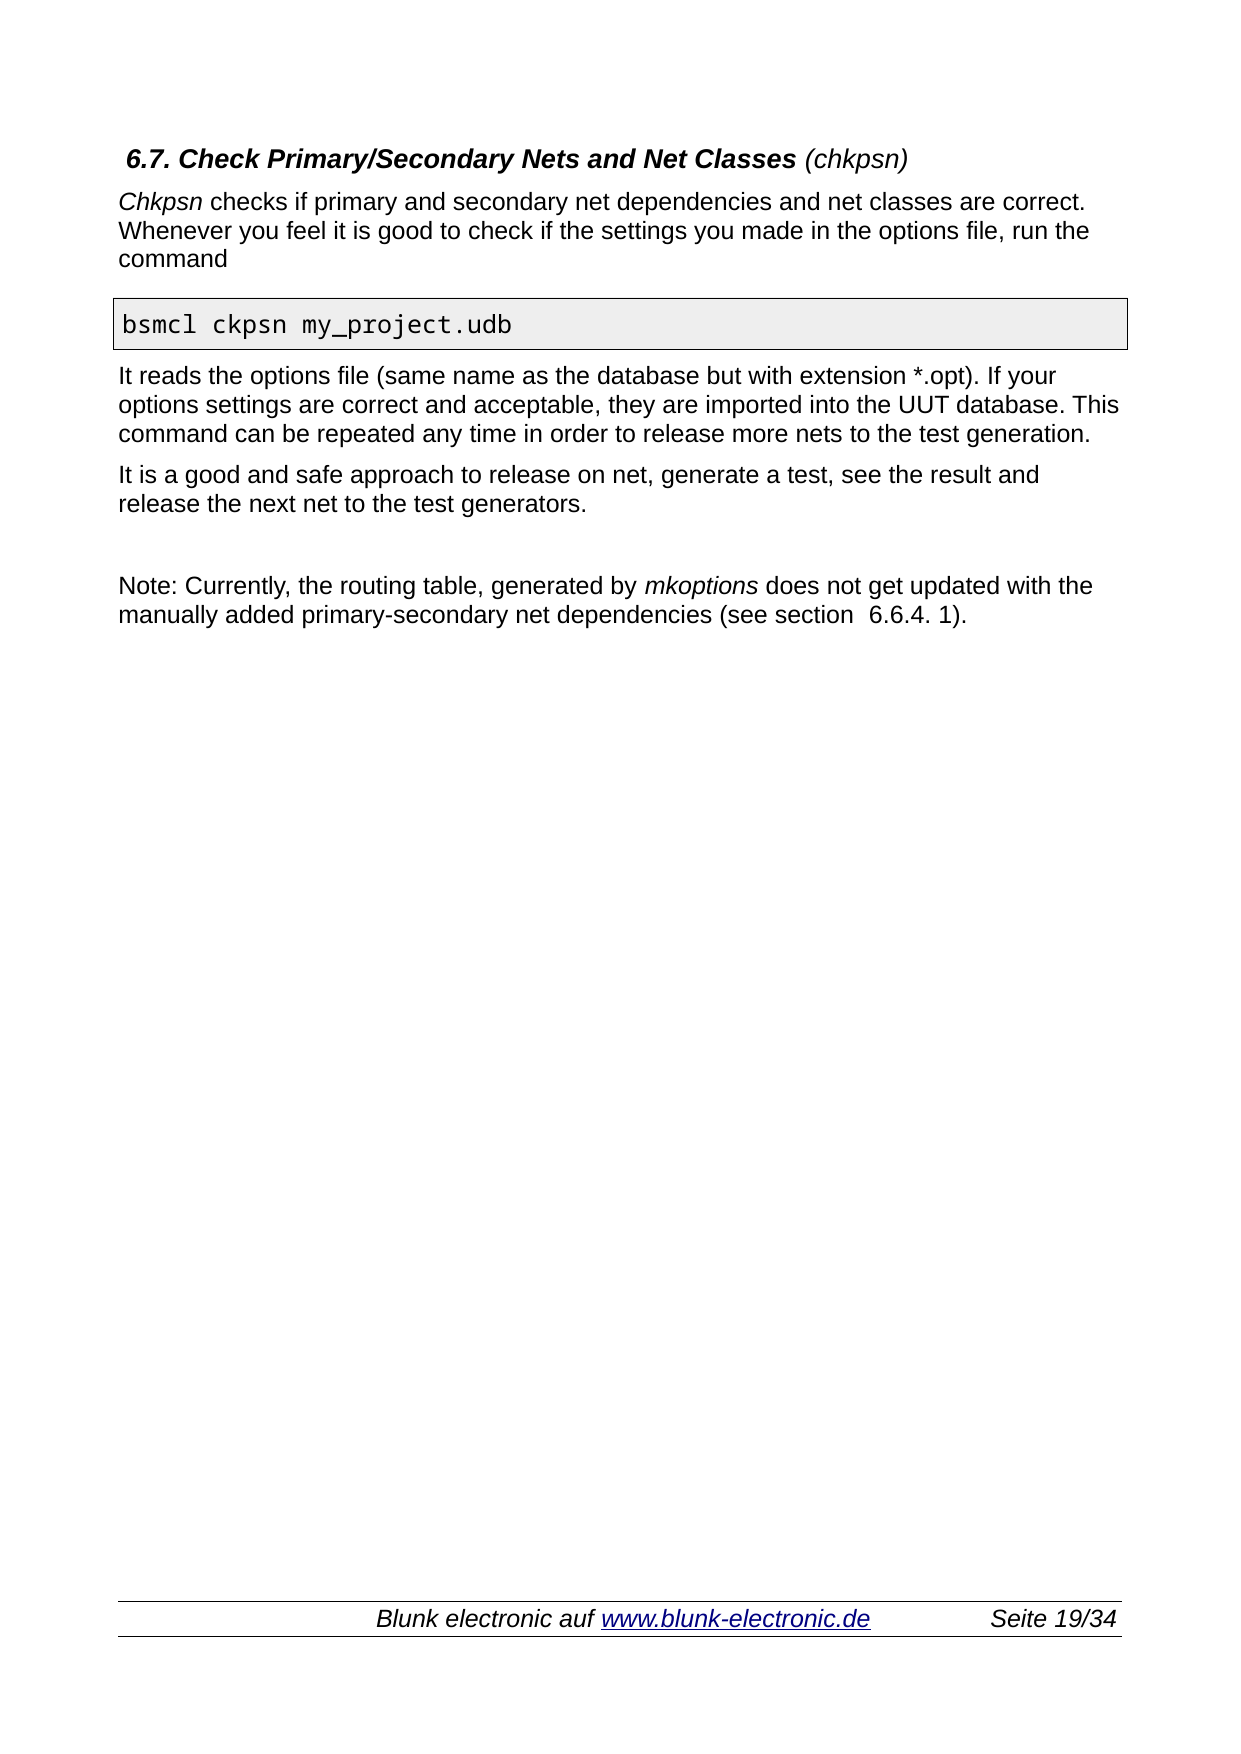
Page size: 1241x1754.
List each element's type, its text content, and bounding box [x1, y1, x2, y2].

text bsmcl ckpsn my_project.udb [122, 306, 1118, 341]
text [118, 286, 1122, 297]
text It reads the options file (same name as the database but with extension *.opt). If your options settings are correct and acceptable, they are imported into the UUT database. This command can be repeated any time in order to release more nets to the test generation. [118, 350, 1122, 448]
text Note: Currently, the routing table, generated by mkoptions does not get updated with the manually added primary-secondary net dependencies (see section 6.6.4.1). [118, 571, 1122, 629]
text Chkpsn checks if primary and secondary net dependencies and net classes are correct. Whenever you feel it is good to check if the settings you made in the options file, run the command [118, 187, 1122, 273]
subtitle Check Primary/Secondary Nets and Net Classes (chkpsn) [118, 143, 1122, 174]
text It is a good and safe approach to release on net, generate a test, see the result and release the next net to the test generators. [118, 460, 1122, 518]
